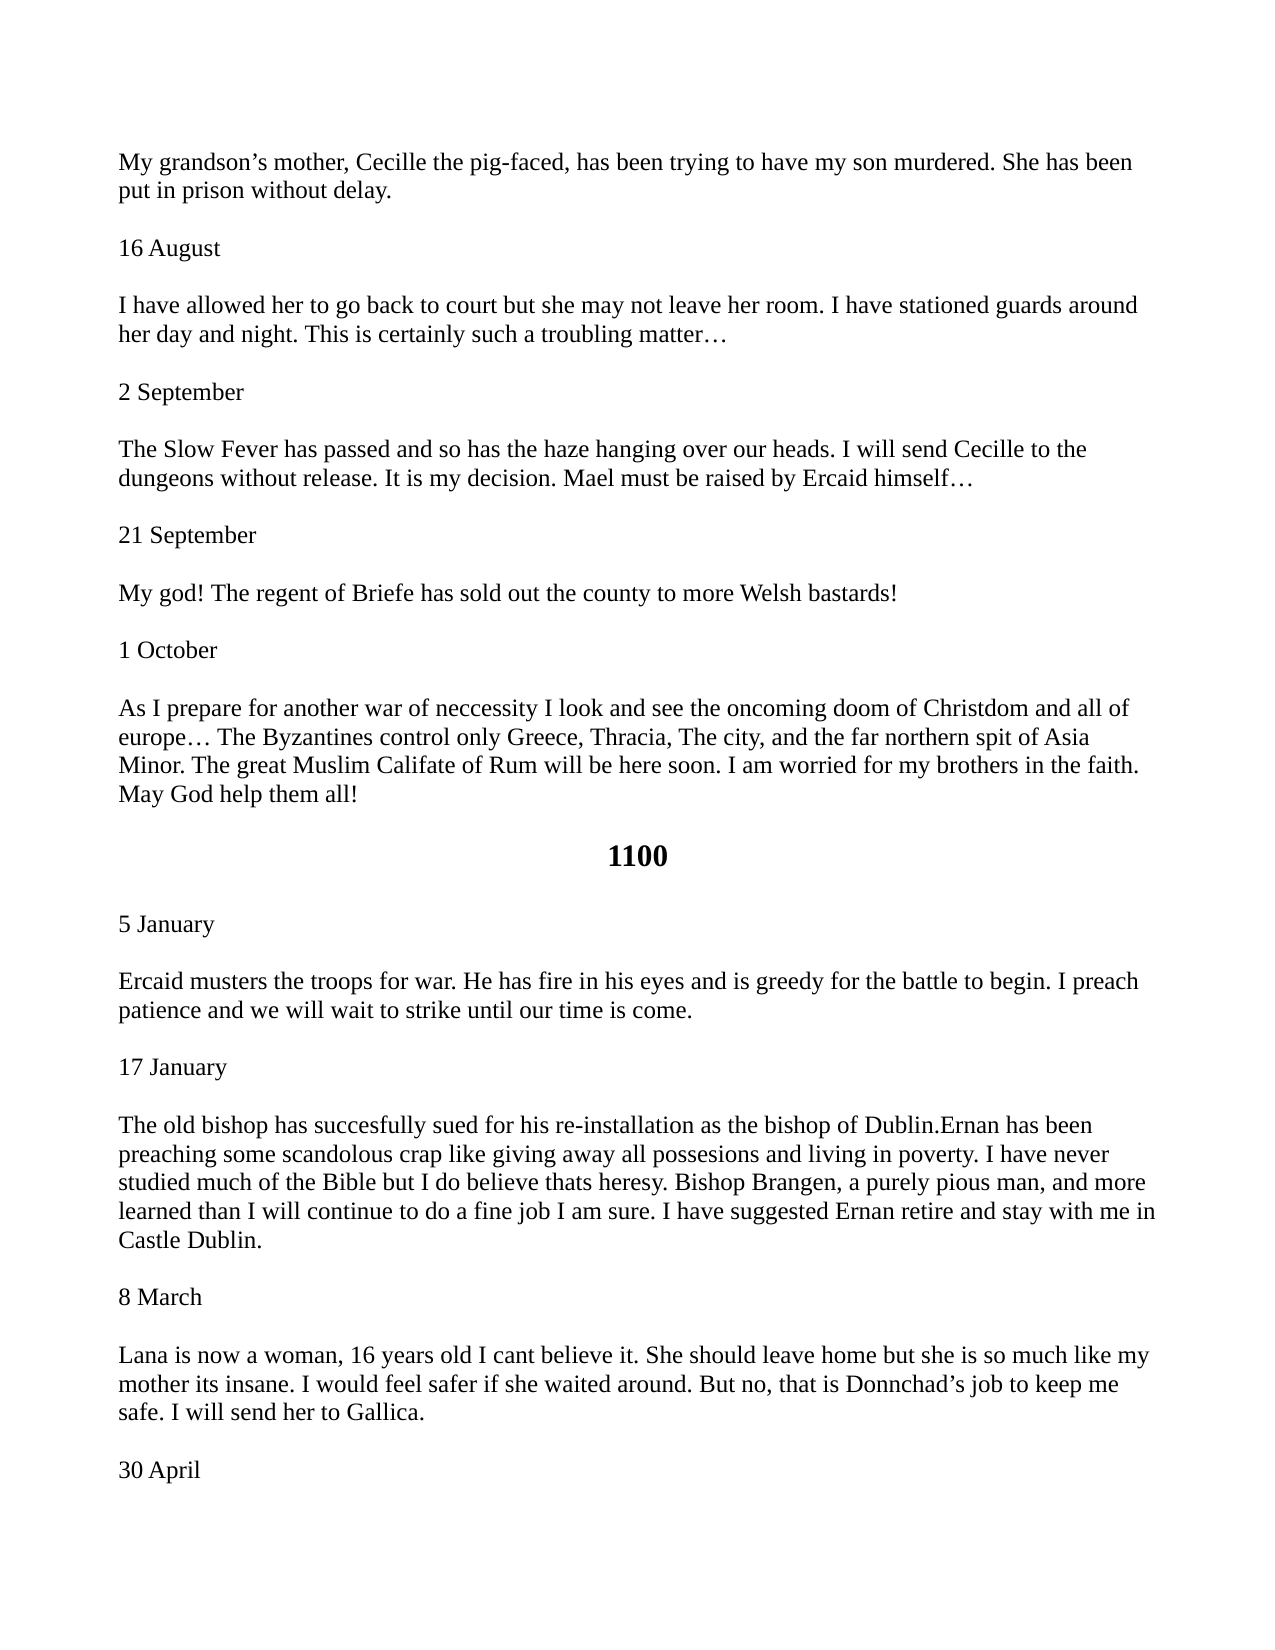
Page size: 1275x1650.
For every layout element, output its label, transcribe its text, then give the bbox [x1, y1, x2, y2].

text My grandson’s mother, Cecille the pig-faced, has been trying to have my son murdered. She has been put in prison without delay. [118, 147, 1157, 204]
text 16 August [118, 233, 1157, 262]
text 30 April [118, 1455, 1157, 1484]
text 2 September [118, 377, 1157, 406]
text 1 October [118, 636, 1157, 664]
text The old bishop has succesfully sued for his re-installation as the bishop of Dublin.Ernan has been preaching some scandolous crap like giving away all possesions and living in poverty. I have never studied much of the Bible but I do believe thats heresy. Bishop Brangen, a purely pious man, and more learned than I will continue to do a fine job I am sure. I have suggested Ernan retire and stay with me in Castle Dublin. [118, 1110, 1157, 1254]
text 8 March [118, 1282, 1157, 1311]
text 1100 [118, 837, 1157, 873]
text 17 January [118, 1052, 1157, 1081]
text As I prepare for another war of neccessity I look and see the oncoming doom of Christdom and all of europe… The Byzantines control only Greece, Thracia, The city, and the far northern spit of Asia Minor. The great Muslim Califate of Rum will be here soon. I am worried for my brothers in the faith. May God help them all! [118, 693, 1157, 808]
text Lana is now a woman, 16 years old I cant believe it. She should leave home but she is so much like my mother its insane. I would feel safer if she waited around. But no, that is Donnchad’s job to keep me safe. I will send her to Gallica. [118, 1340, 1157, 1426]
text The Slow Fever has passed and so has the haze hanging over our heads. I will send Cecille to the dungeons without release. It is my decision. Mael must be raised by Ercaid himself… [118, 434, 1157, 492]
text I have allowed her to go back to court but she may not leave her room. I have stationed guards around her day and night. This is certainly such a troubling matter… [118, 291, 1157, 348]
text 5 January [118, 909, 1157, 937]
text My god! The regent of Briefe has sold out the county to more Welsh bastards! [118, 578, 1157, 607]
text Ercaid musters the troops for war. He has fire in his eyes and is greedy for the battle to begin. I preach patience and we will wait to strike until our time is come. [118, 966, 1157, 1024]
text 21 September [118, 521, 1157, 549]
